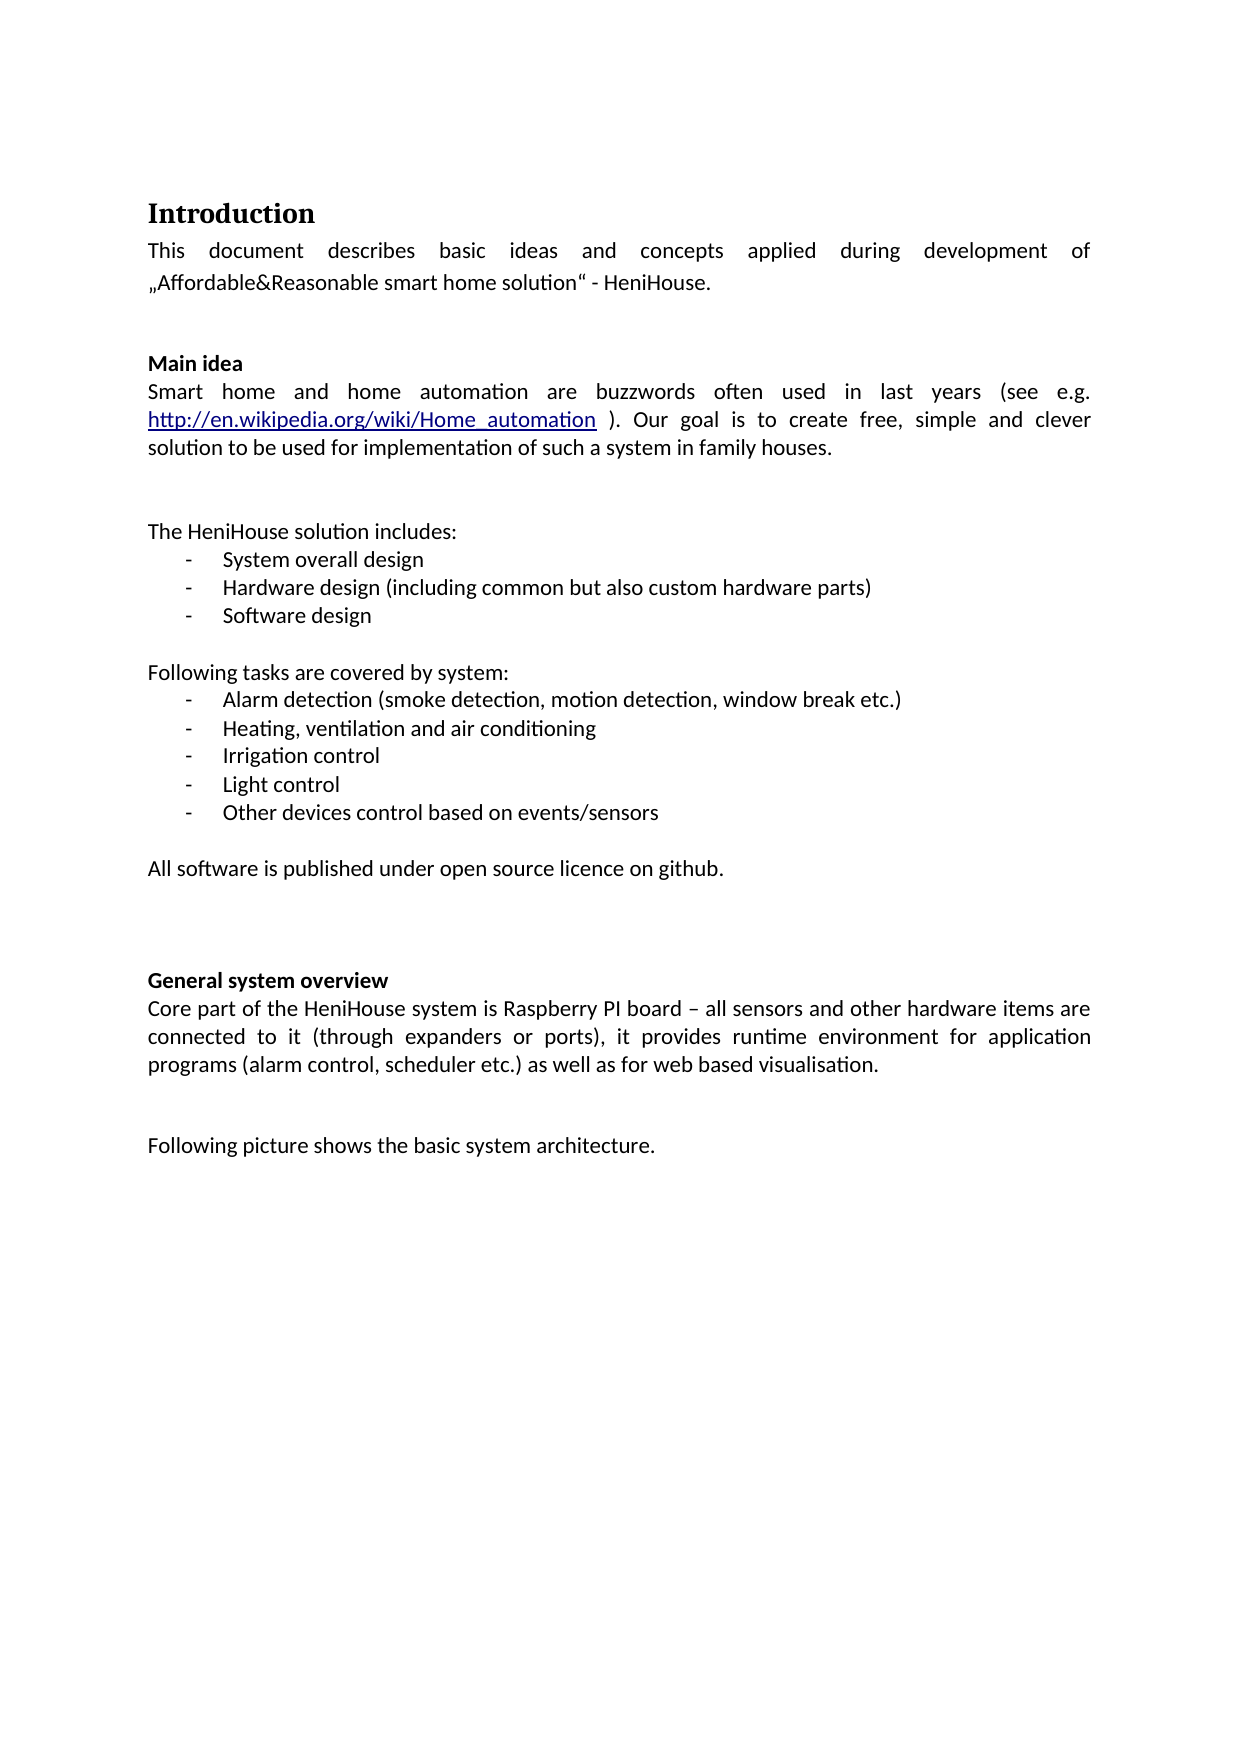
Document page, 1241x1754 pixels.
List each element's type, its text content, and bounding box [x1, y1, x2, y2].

text General system overview [148, 966, 1093, 994]
text Main idea [148, 349, 1093, 377]
text Following picture shows the basic system architecture. [148, 1131, 1093, 1159]
list Hardware design (including common but also custom hardware parts) [185, 573, 1093, 602]
text This document describes basic ideas and concepts applied during development of „Affordable&Reasonable smart home solution“ - HeniHouse. [148, 236, 1093, 296]
text Core part of the HeniHouse system is Raspberry PI board – all sensors and other hardware items are connected to it (through expanders or ports), it provides runtime environment for application programs (alarm control, scheduler etc.) as well as for web based visualisation. [148, 994, 1093, 1078]
text The HeniHouse solution includes: [148, 517, 1093, 546]
list Heating, ventilation and air conditioning [185, 714, 1093, 742]
subtitle Introduction [148, 198, 1093, 231]
list Alarm detection (smoke detection, motion detection, window break etc.) [185, 686, 1093, 714]
list Other devices control based on events/sensors [185, 798, 1093, 826]
list Light control [185, 770, 1093, 798]
text All software is published under open source licence on github. [148, 854, 1093, 882]
list Software design [185, 602, 1093, 629]
list System overall design [185, 546, 1093, 573]
list Irrigation control [185, 742, 1093, 770]
text Smart home and home automation are buzzwords often used in last years (see e.g. http://en.wikipedia.org/wiki/Home_automation ). Our goal is to create free, simple and clever solution to be used for implementation of such a system in family houses. [148, 377, 1093, 461]
text Following tasks are covered by system: [148, 658, 1093, 686]
